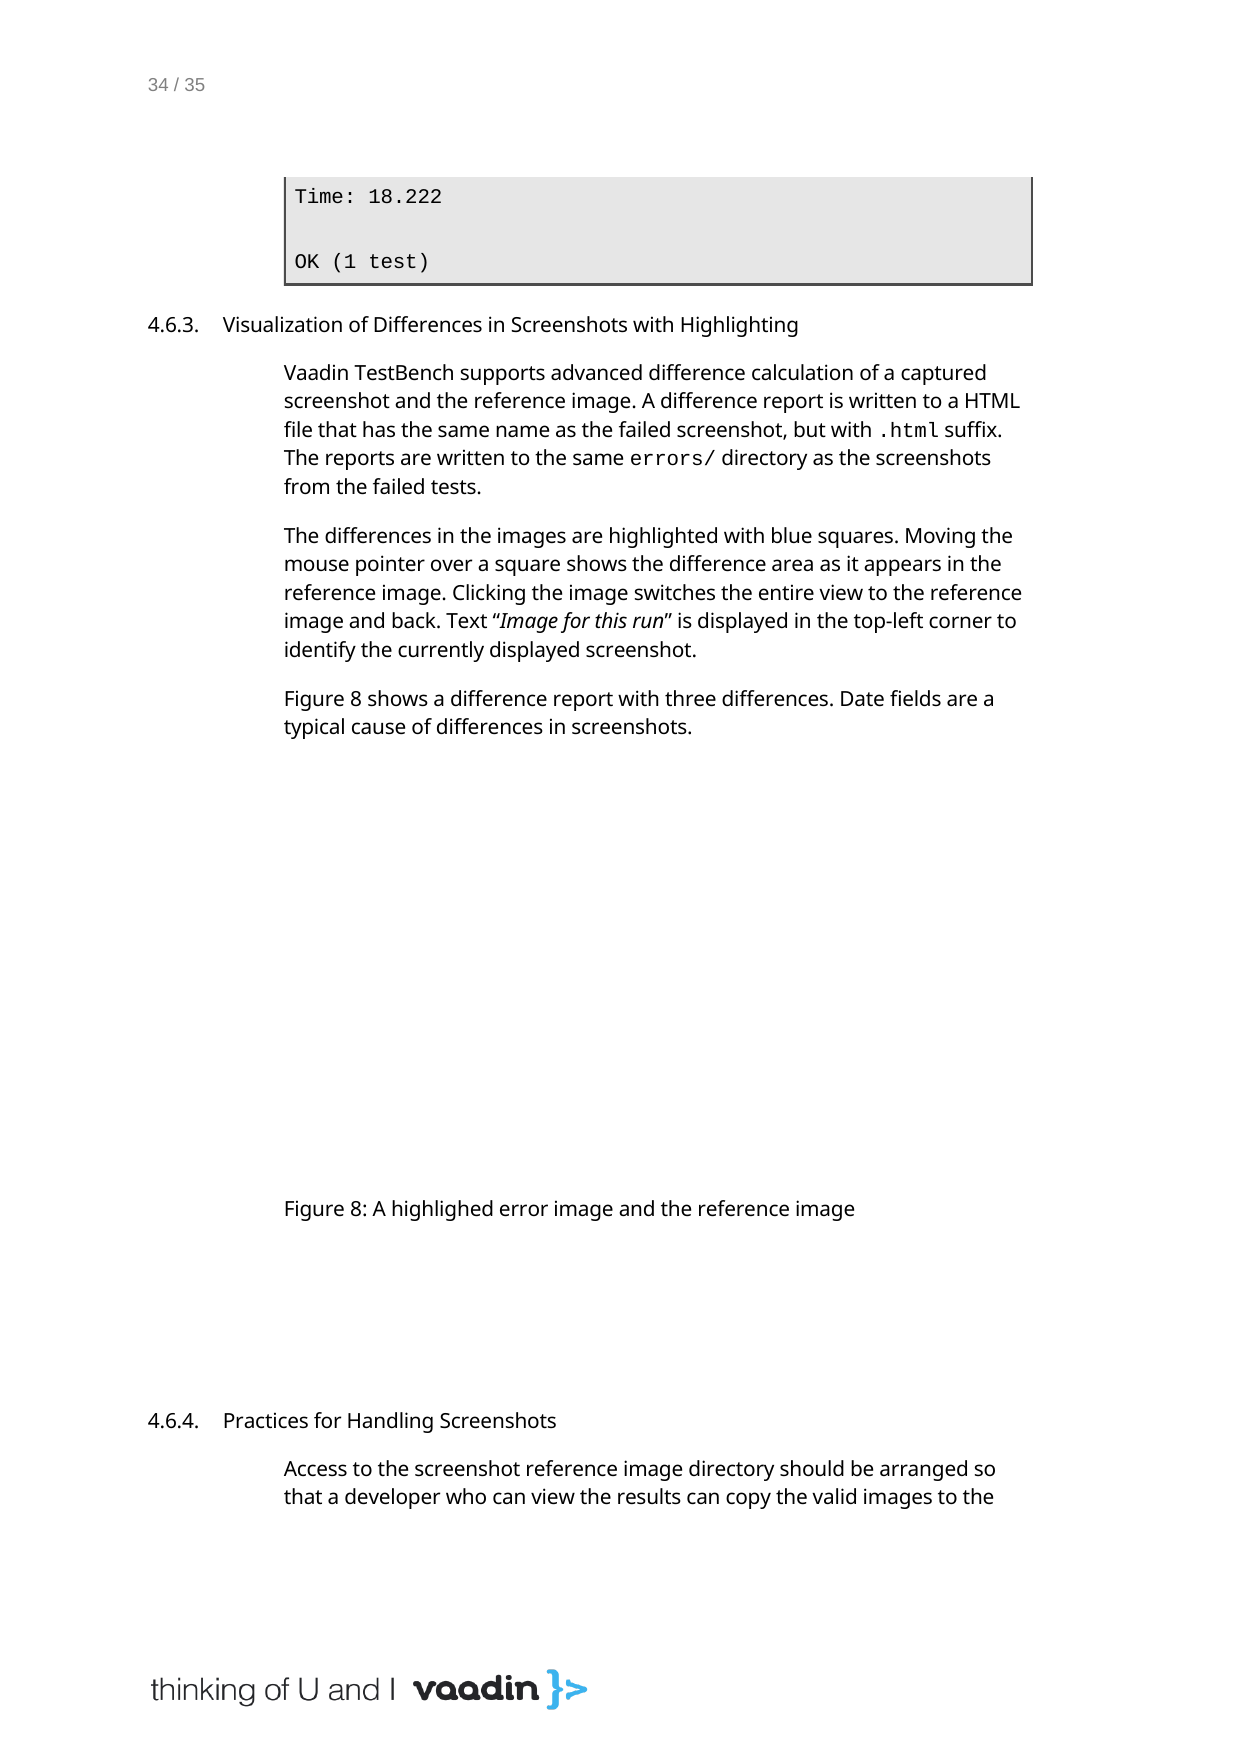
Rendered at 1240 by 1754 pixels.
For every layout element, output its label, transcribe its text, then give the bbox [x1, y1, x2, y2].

text The differences in the images are highlighted with blue squares. Moving the mouse pointer over a square shows the difference area as it appears in the reference image. Clicking the image switches the entire view to the reference image and back. Text “Image for this run” is displayed in the top-left corner to identify the currently displayed screenshot. [283, 521, 1033, 663]
text Vaadin TestBench supports advanced difference calculation of a captured screenshot and the reference image. A difference report is written to a HTML file that has the same name as the failed screenshot, but with .html suffix. The reports are written to the same errors/ directory as the screenshots from the failed tests. [283, 358, 1033, 500]
text Figure 8: A highlighed error image and the reference image [283, 1194, 1033, 1223]
subtitle Visualization of Differences in Screenshots with Highlighting [148, 311, 1033, 339]
text Time: 18.222 [286, 177, 1031, 210]
subtitle Practices for Handling Screenshots [148, 1406, 1033, 1435]
text Access to the screenshot reference image directory should be arranged so that a developer who can view the results can copy the valid images to the [283, 1454, 1033, 1511]
text Figure 8 shows a difference report with three differences. Date fields are a typical cause of differences in screenshots. [283, 684, 1033, 741]
text OK (1 test) [286, 242, 1031, 283]
picture [150, 1665, 590, 1712]
